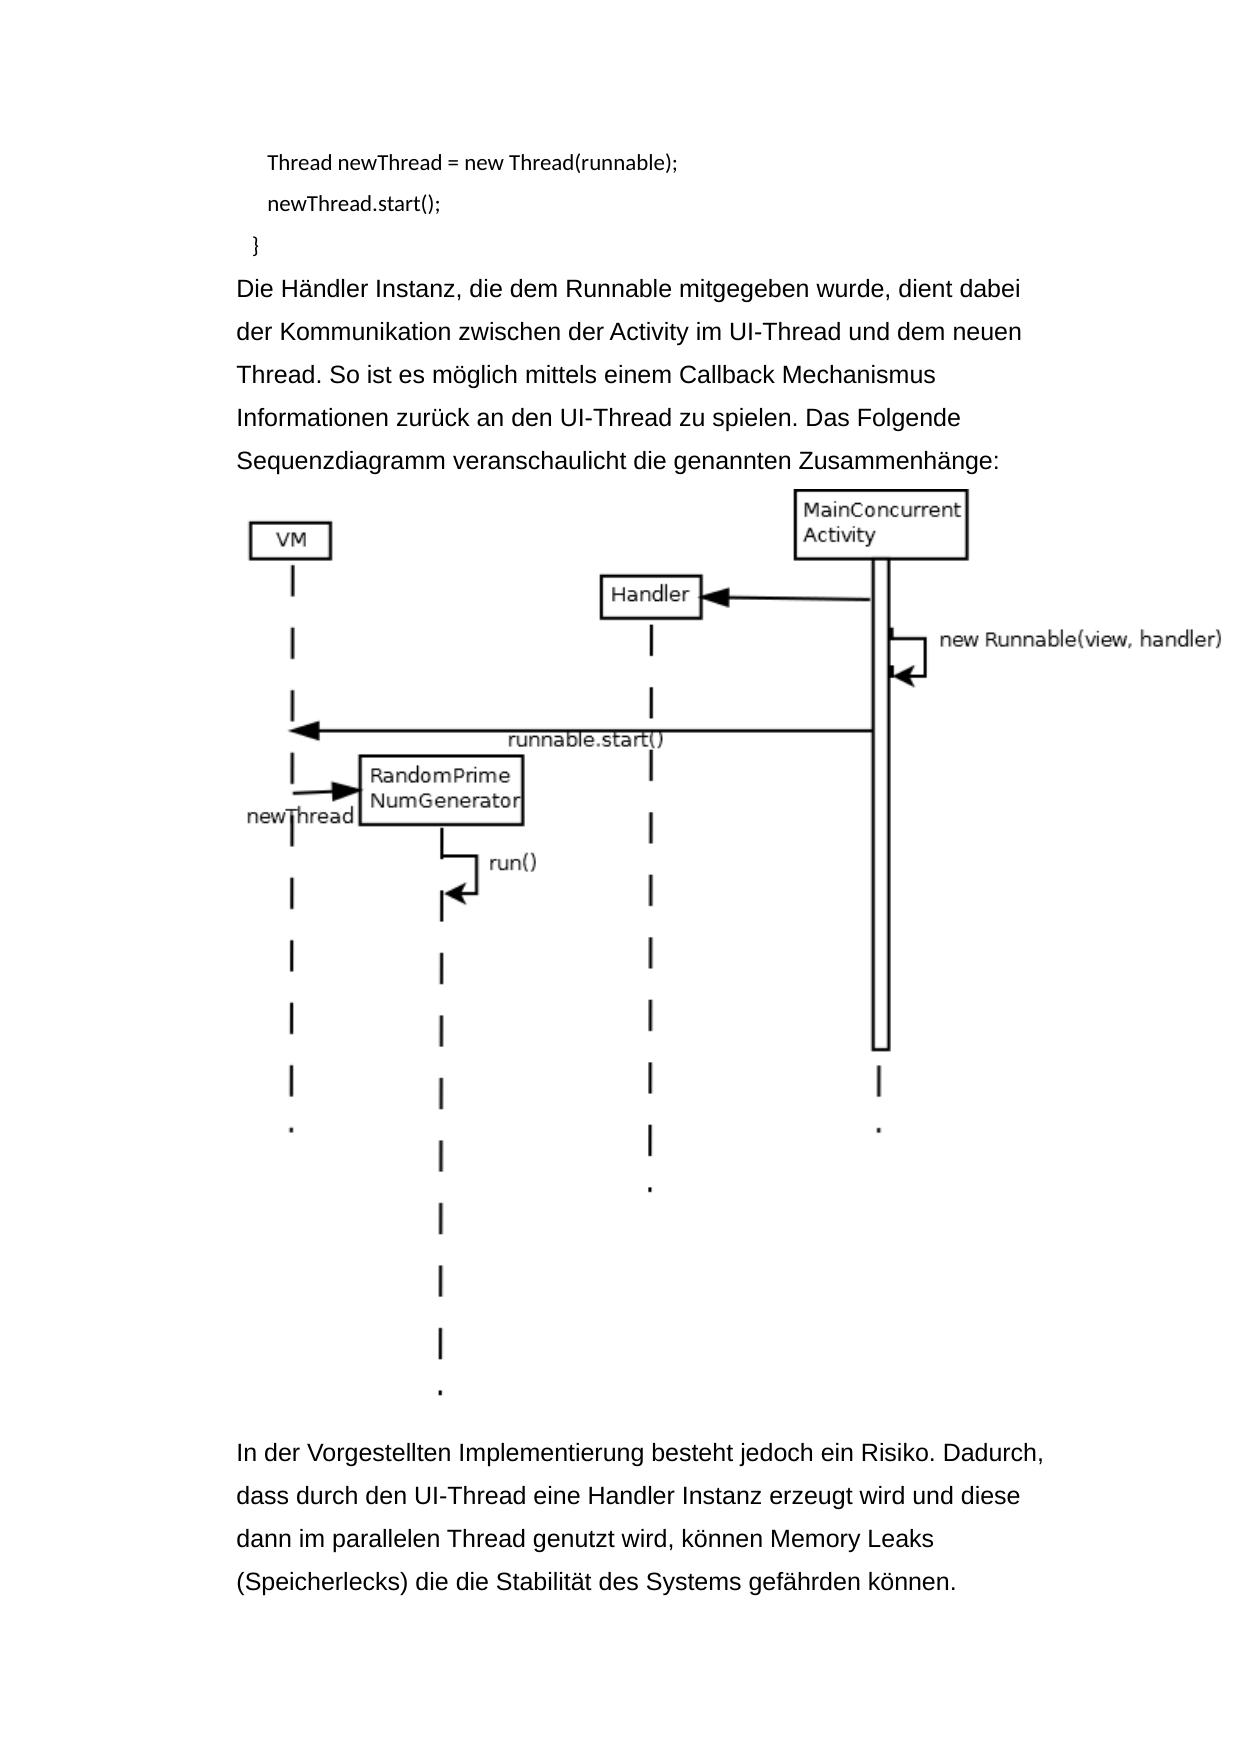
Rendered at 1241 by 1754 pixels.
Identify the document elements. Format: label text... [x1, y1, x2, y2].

text newThread.start(); [236, 189, 1063, 218]
picture [245, 489, 1232, 1397]
text } [236, 232, 1063, 259]
text Thread newThread = new Thread(runnable); [236, 148, 1063, 176]
text Die Händler Instanz, die dem Runnable mitgegeben wurde, dient dabei der Kommunikation zwischen der Activity im UI-Thread und dem neuen Thread. So ist es möglich mittels einem Callback Mechanismus Informationen zurück an den UI-Thread zu spielen. Das Folgende Sequenzdiagramm veranschaulicht die genannten Zusammenhänge: [236, 273, 1063, 475]
text In der Vorgestellten Implementierung besteht jedoch ein Risiko. Dadurch, dass durch den UI-Thread eine Handler Instanz erzeugt wird und diese dann im parallelen Thread genutzt wird, können Memory Leaks (Speicherlecks) die die Stabilität des Systems gefährden können. [236, 1438, 1063, 1596]
